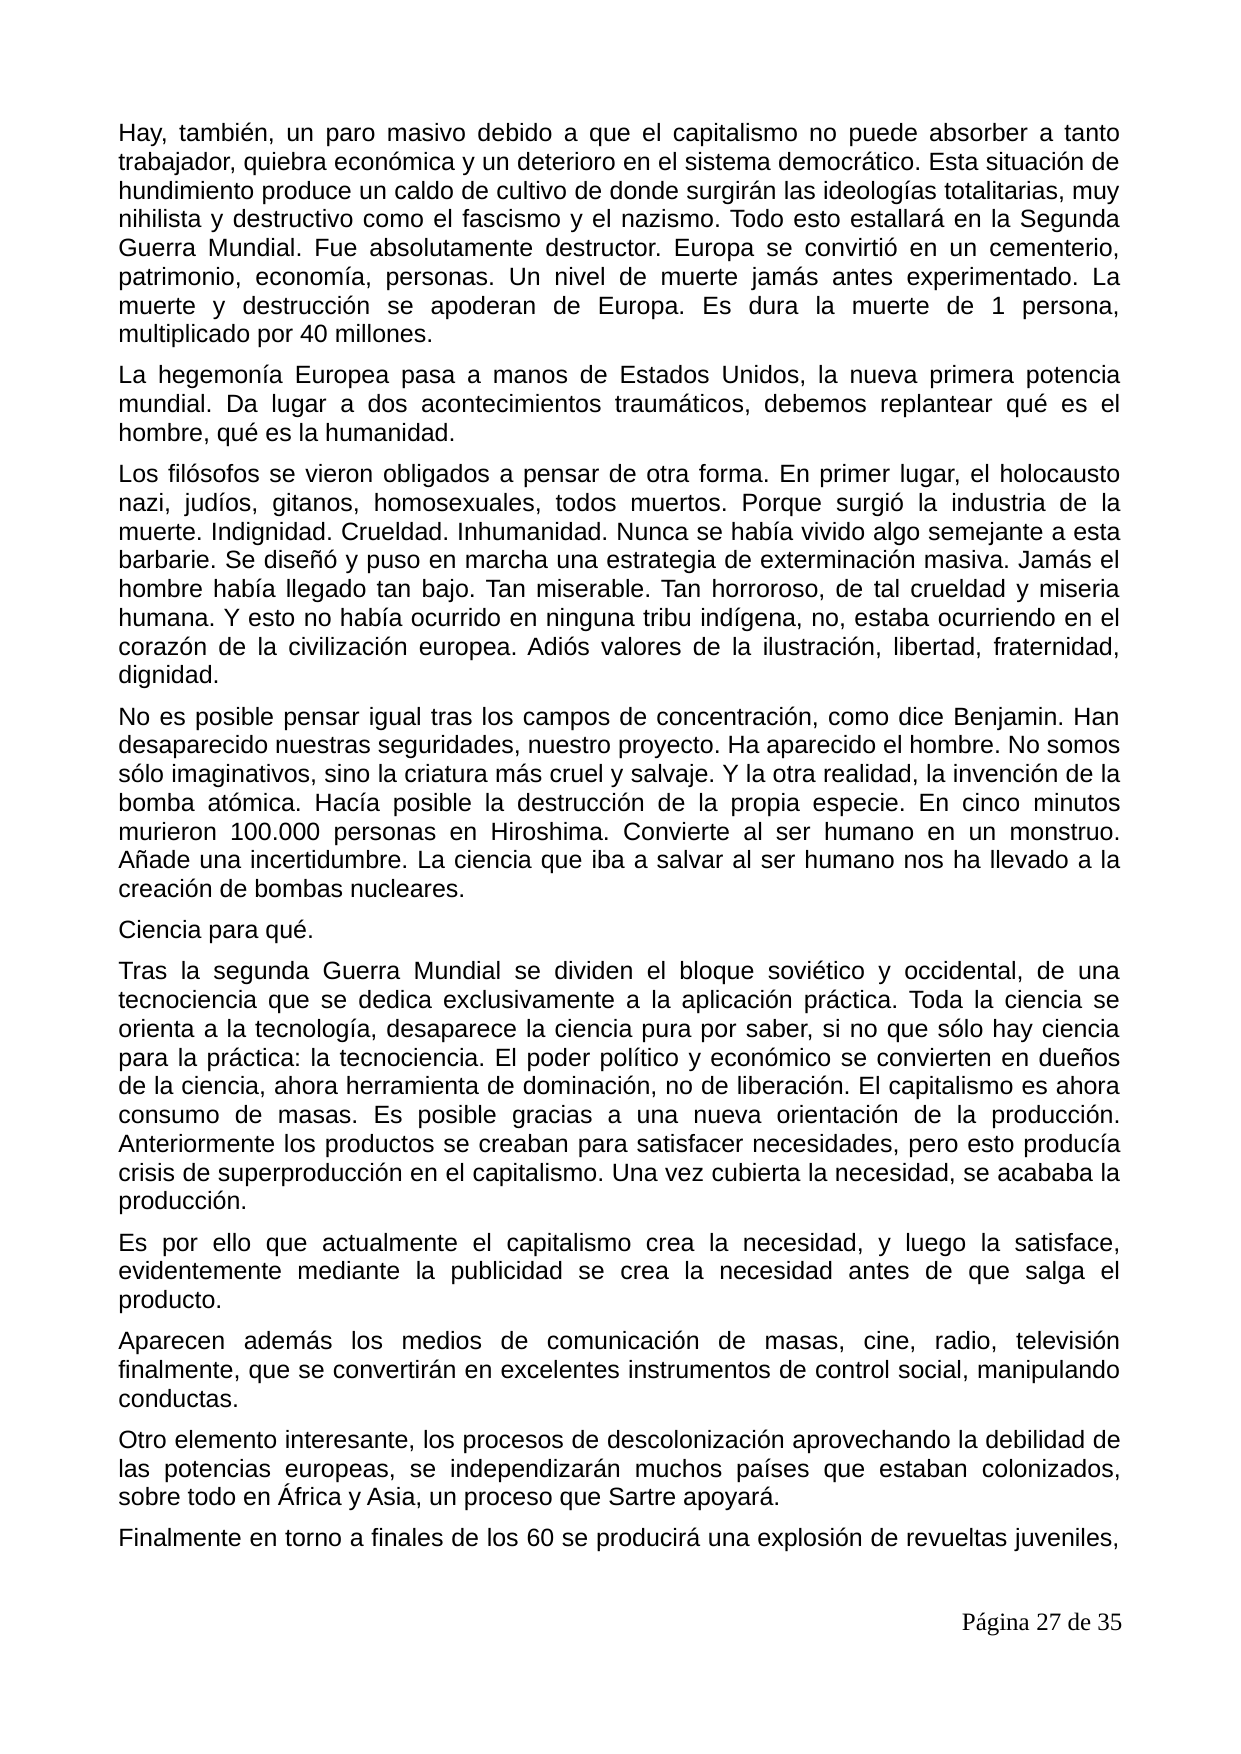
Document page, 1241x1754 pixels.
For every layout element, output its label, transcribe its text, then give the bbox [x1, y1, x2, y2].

text No es posible pensar igual tras los campos de concentración, como dice Benjamin. Han desaparecido nuestras seguridades, nuestro proyecto. Ha aparecido el hombre. No somos sólo imaginativos, sino la criatura más cruel y salvaje. Y la otra realidad, la invención de la bomba atómica. Hacía posible la destrucción de la propia especie. En cinco minutos murieron 100.000 personas en Hiroshima. Convierte al ser humano en un monstruo. Añade una incertidumbre. La ciencia que iba a salvar al ser humano nos ha llevado a la creación de bombas nucleares. [118, 702, 1122, 903]
text Aparecen además los medios de comunicación de masas, cine, radio, televisión finalmente, que se convertirán en excelentes instrumentos de control social, manipulando conductas. [118, 1326, 1122, 1412]
text Finalmente en torno a finales de los 60 se producirá una explosión de revueltas juveniles, [118, 1523, 1122, 1552]
text Otro elemento interesante, los procesos de descolonización aprovechando la debilidad de las potencias europeas, se independizarán muchos países que estaban colonizados, sobre todo en África y Asia, un proceso que Sartre apoyará. [118, 1425, 1122, 1511]
text Hay, también, un paro masivo debido a que el capitalismo no puede absorber a tanto trabajador, quiebra económica y un deterioro en el sistema democrático. Esta situación de hundimiento produce un caldo de cultivo de donde surgirán las ideologías totalitarias, muy nihilista y destructivo como el fascismo y el nazismo. Todo esto estallará en la Segunda Guerra Mundial. Fue absolutamente destructor. Europa se convirtió en un cementerio, patrimonio, economía, personas. Un nivel de muerte jamás antes experimentado. La muerte y destrucción se apoderan de Europa. Es dura la muerte de 1 persona, multiplicado por 40 millones. [118, 118, 1122, 348]
text Ciencia para qué. [118, 915, 1122, 944]
text Es por ello que actualmente el capitalismo crea la necesidad, y luego la satisface, evidentemente mediante la publicidad se crea la necesidad antes de que salga el producto. [118, 1227, 1122, 1314]
text La hegemonía Europea pasa a manos de Estados Unidos, la nueva primera potencia mundial. Da lugar a dos acontecimientos traumáticos, debemos replantear qué es el hombre, qué es la humanidad. [118, 361, 1122, 447]
text Los filósofos se vieron obligados a pensar de otra forma. En primer lugar, el holocausto nazi, judíos, gitanos, homosexuales, todos muertos. Porque surgió la industria de la muerte. Indignidad. Crueldad. Inhumanidad. Nunca se había vivido algo semejante a esta barbarie. Se diseñó y puso en marcha una estrategia de exterminación masiva. Jamás el hombre había llegado tan bajo. Tan miserable. Tan horroroso, de tal crueldad y miseria humana. Y esto no había ocurrido en ninguna tribu indígena, no, estaba ocurriendo en el corazón de la civilización europea. Adiós valores de la ilustración, libertad, fraternidad, dignidad. [118, 459, 1122, 689]
text Tras la segunda Guerra Mundial se dividen el bloque soviético y occidental, de una tecnociencia que se dedica exclusivamente a la aplicación práctica. Toda la ciencia se orienta a la tecnología, desaparece la ciencia pura por saber, si no que sólo hay ciencia para la práctica: la tecnociencia. El poder político y económico se convierten en dueños de la ciencia, ahora herramienta de dominación, no de liberación. El capitalismo es ahora consumo de masas. Es posible gracias a una nueva orientación de la producción. Anteriormente los productos se creaban para satisfacer necesidades, pero esto producía crisis de superproducción en el capitalismo. Una vez cubierta la necesidad, se acababa la producción. [118, 956, 1122, 1215]
